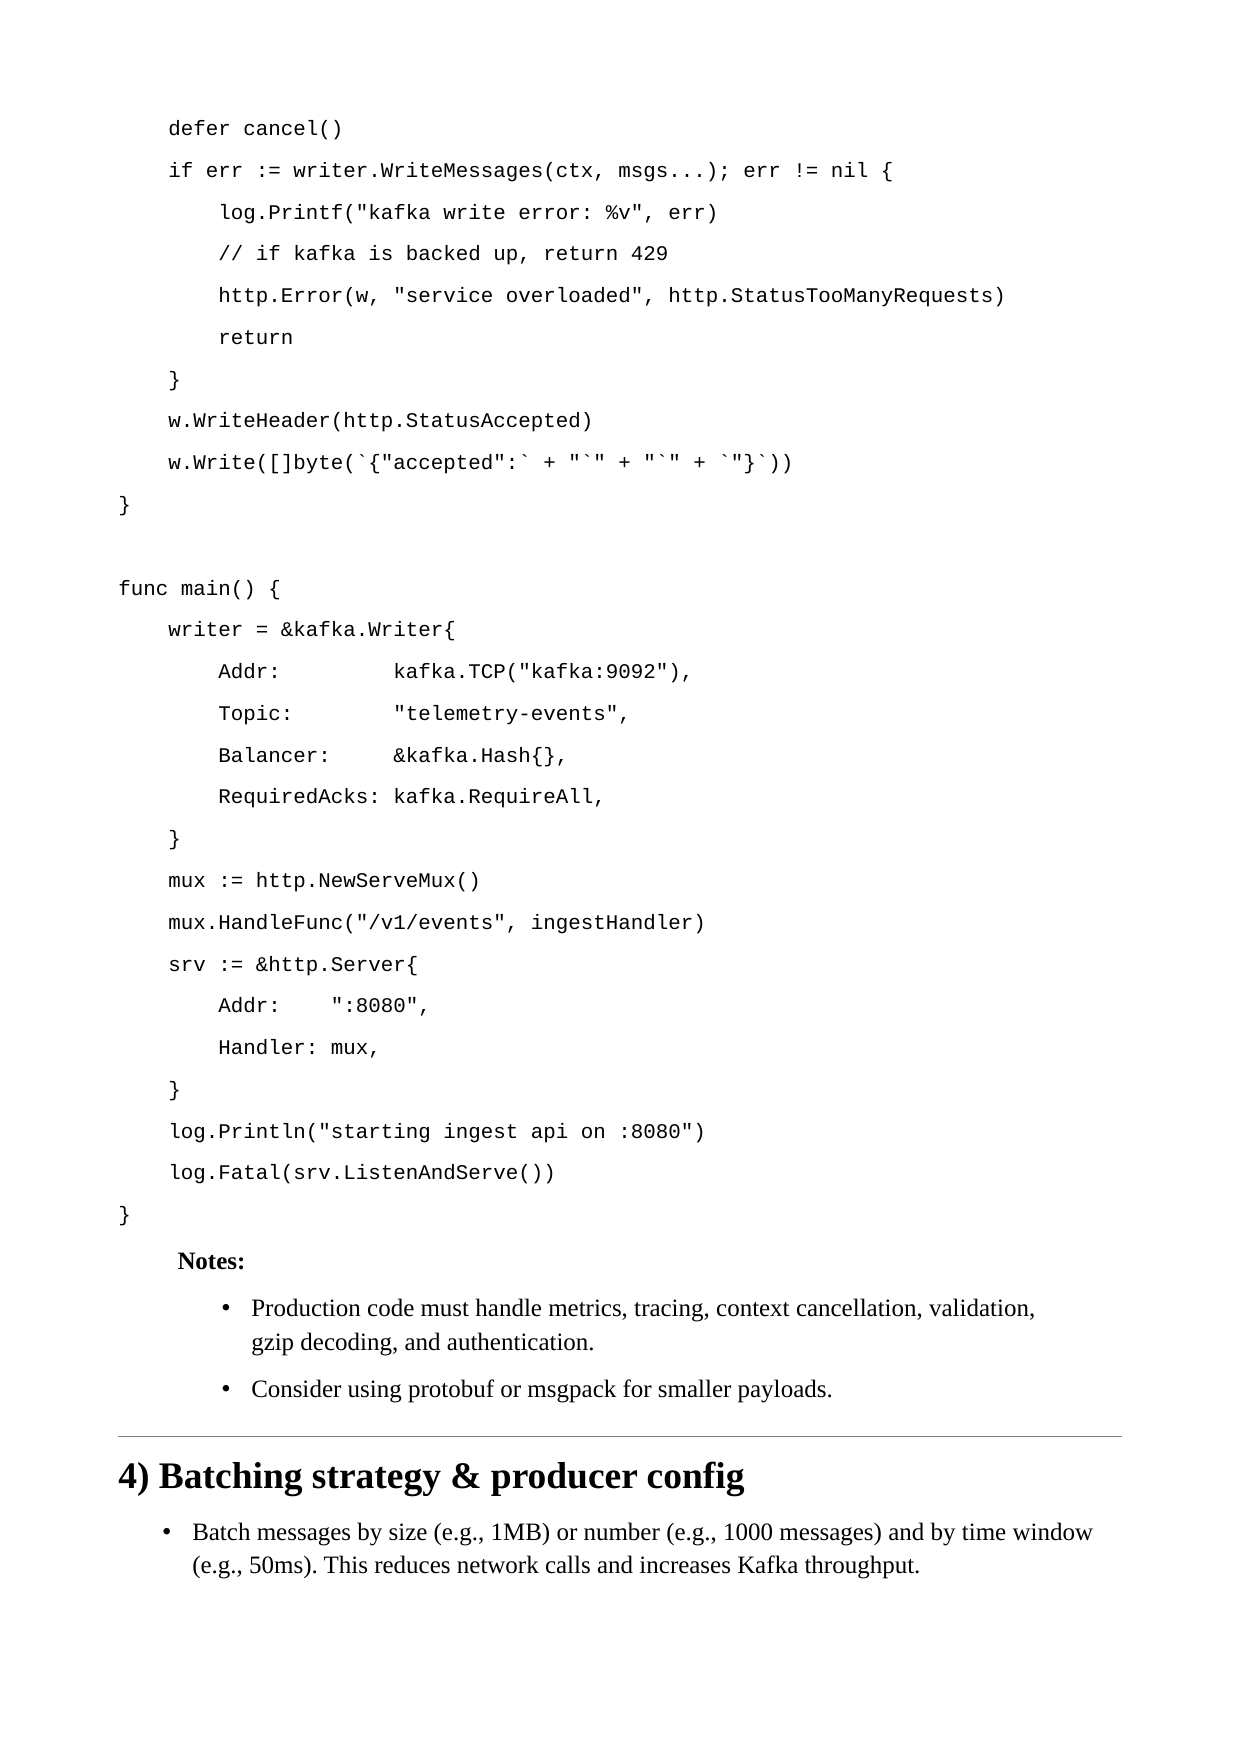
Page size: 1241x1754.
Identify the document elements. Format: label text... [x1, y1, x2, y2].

text Addr: kafka.TCP("kafka:9092"), [118, 661, 1122, 685]
text w.Write([]byte(`{"accepted":` + "`" + "`" + `"}`)) [118, 452, 1122, 476]
text RequiredAcks: kafka.RequireAll, [118, 786, 1122, 810]
subtitle 4) Batching strategy & producer config [118, 1453, 1122, 1496]
text Handler: mux, [118, 1037, 1122, 1061]
text } [118, 494, 1122, 518]
text Balancer: &kafka.Hash{}, [118, 745, 1122, 768]
text srv := &http.Server{ [118, 953, 1122, 977]
text if err := writer.WriteMessages(ctx, msgs...); err != nil { [118, 160, 1122, 183]
text Addr: ":8080", [118, 995, 1122, 1019]
text } [118, 1079, 1122, 1102]
text log.Println("starting ingest api on :8080") [118, 1121, 1122, 1144]
text log.Fatal(srv.ListenAndServe()) [118, 1162, 1122, 1186]
text mux.HandleFunc("/v1/events", ingestHandler) [118, 912, 1122, 935]
text writer = &kafka.Writer{ [118, 619, 1122, 643]
text log.Printf("kafka write error: %v", err) [118, 202, 1122, 225]
text http.Error(w, "service overloaded", http.StatusTooManyRequests) [118, 285, 1122, 309]
text } [118, 828, 1122, 852]
text } [118, 1204, 1122, 1228]
text func main() { [118, 578, 1122, 601]
text w.WriteHeader(http.StatusAccepted) [118, 411, 1122, 434]
text defer cancel() [118, 118, 1122, 142]
list Batch messages by size (e.g., 1MB) or number (e.g., 1000 messages) and by time window (e.g., 50ms). This reduces network calls and increases Kafka throughput. [162, 1517, 1122, 1579]
text mux := http.NewServeMux() [118, 870, 1122, 894]
list Consider using protobuf or msgpack for smaller payloads. [222, 1374, 1063, 1403]
text Notes: [177, 1246, 1063, 1275]
list Production code must handle metrics, tracing, context cancellation, validation, gzip decoding, and authentication. [222, 1293, 1063, 1355]
text } [118, 369, 1122, 392]
text return [118, 327, 1122, 351]
text // if kafka is backed up, return 429 [118, 243, 1122, 267]
text Topic: "telemetry-events", [118, 703, 1122, 727]
